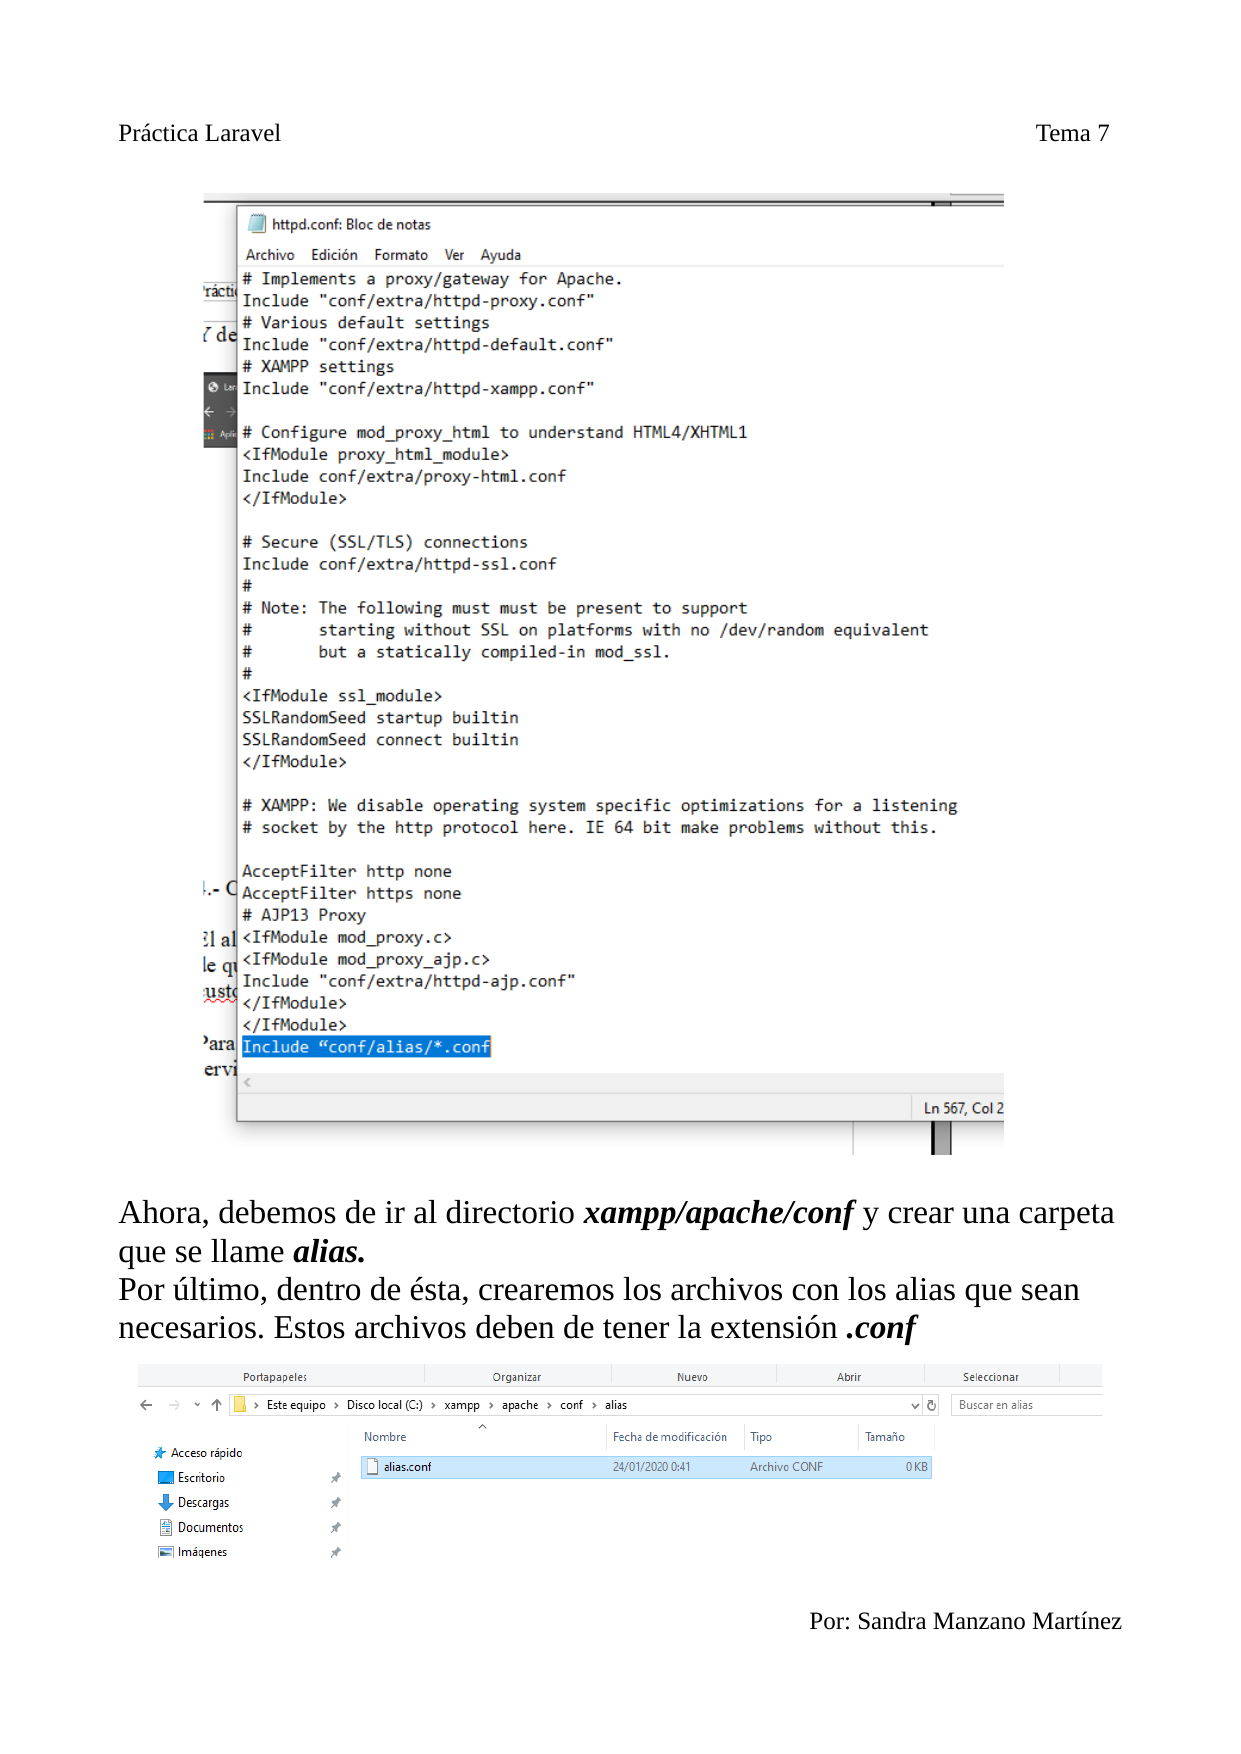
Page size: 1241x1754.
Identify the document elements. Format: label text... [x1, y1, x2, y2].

text Ahora, debemos de ir al directorio xampp/apache/conf y crear una carpeta que se llame alias. [118, 1193, 1122, 1269]
text Por último, dentro de ésta, crearemos los archivos con los alias que sean necesarios. Estos archivos deben de tener la extensión .conf [118, 1269, 1122, 1346]
picture [203, 193, 1004, 1155]
picture [137, 1364, 1103, 1558]
